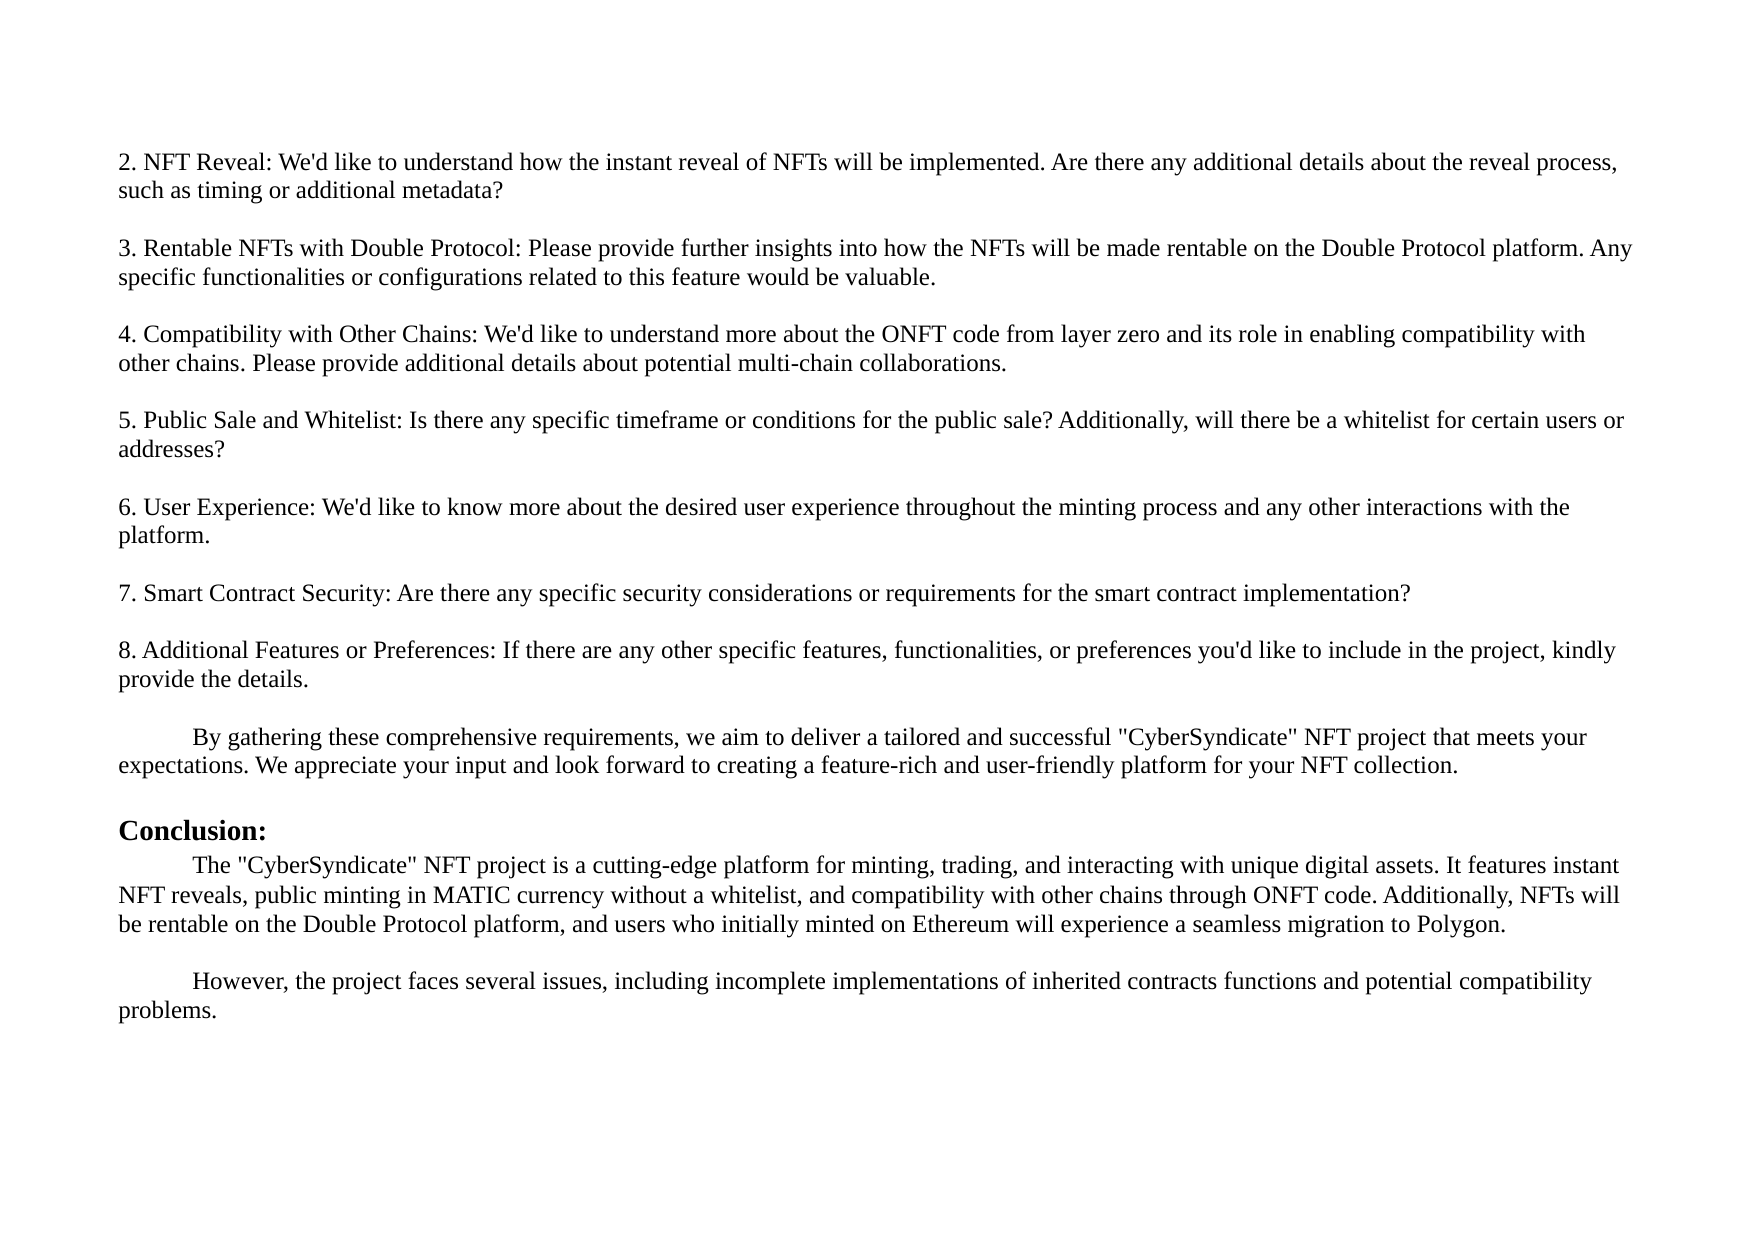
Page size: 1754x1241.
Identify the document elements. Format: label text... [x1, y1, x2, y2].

text However, the project faces several issues, including incomplete implementations of inherited contracts functions and potential compatibility problems. [118, 966, 1636, 1024]
text Conclusion: [118, 813, 1636, 846]
text 7. Smart Contract Security: Are there any specific security considerations or requirements for the smart contract implementation? [118, 578, 1636, 607]
text 6. User Experience: We'd like to know more about the desired user experience throughout the minting process and any other interactions with the platform. [118, 492, 1636, 549]
text 2. NFT Reveal: We'd like to understand how the instant reveal of NFTs will be implemented. Are there any additional details about the reveal process, such as timing or additional metadata? [118, 147, 1636, 204]
text 3. Rentable NFTs with Double Protocol: Please provide further insights into how the NFTs will be made rentable on the Double Protocol platform. Any specific functionalities or configurations related to this feature would be valuable. [118, 233, 1636, 291]
text 4. Compatibility with Other Chains: We'd like to understand more about the ONFT code from layer zero and its role in enabling compatibility with other chains. Please provide additional details about potential multi-chain collaborations. [118, 319, 1636, 377]
text The "CyberSyndicate" NFT project is a cutting-edge platform for minting, trading, and interacting with unique digital assets. It features instant NFT reveals, public minting in MATIC currency without a whitelist, and compatibility with other chains through ONFT code. Additionally, NFTs will be rentable on the Double Protocol platform, and users who initially minted on Ethereum will experience a seamless migration to Polygon. [118, 846, 1636, 937]
text 5. Public Sale and Whitelist: Is there any specific timeframe or conditions for the public sale? Additionally, will there be a whitelist for certain users or addresses? [118, 406, 1636, 463]
text 8. Additional Features or Preferences: If there are any other specific features, functionalities, or preferences you'd like to include in the project, kindly provide the details. [118, 636, 1636, 693]
text By gathering these comprehensive requirements, we aim to deliver a tailored and successful "CyberSyndicate" NFT project that meets your expectations. We appreciate your input and look forward to creating a feature-rich and user-friendly platform for your NFT collection. [118, 722, 1636, 779]
